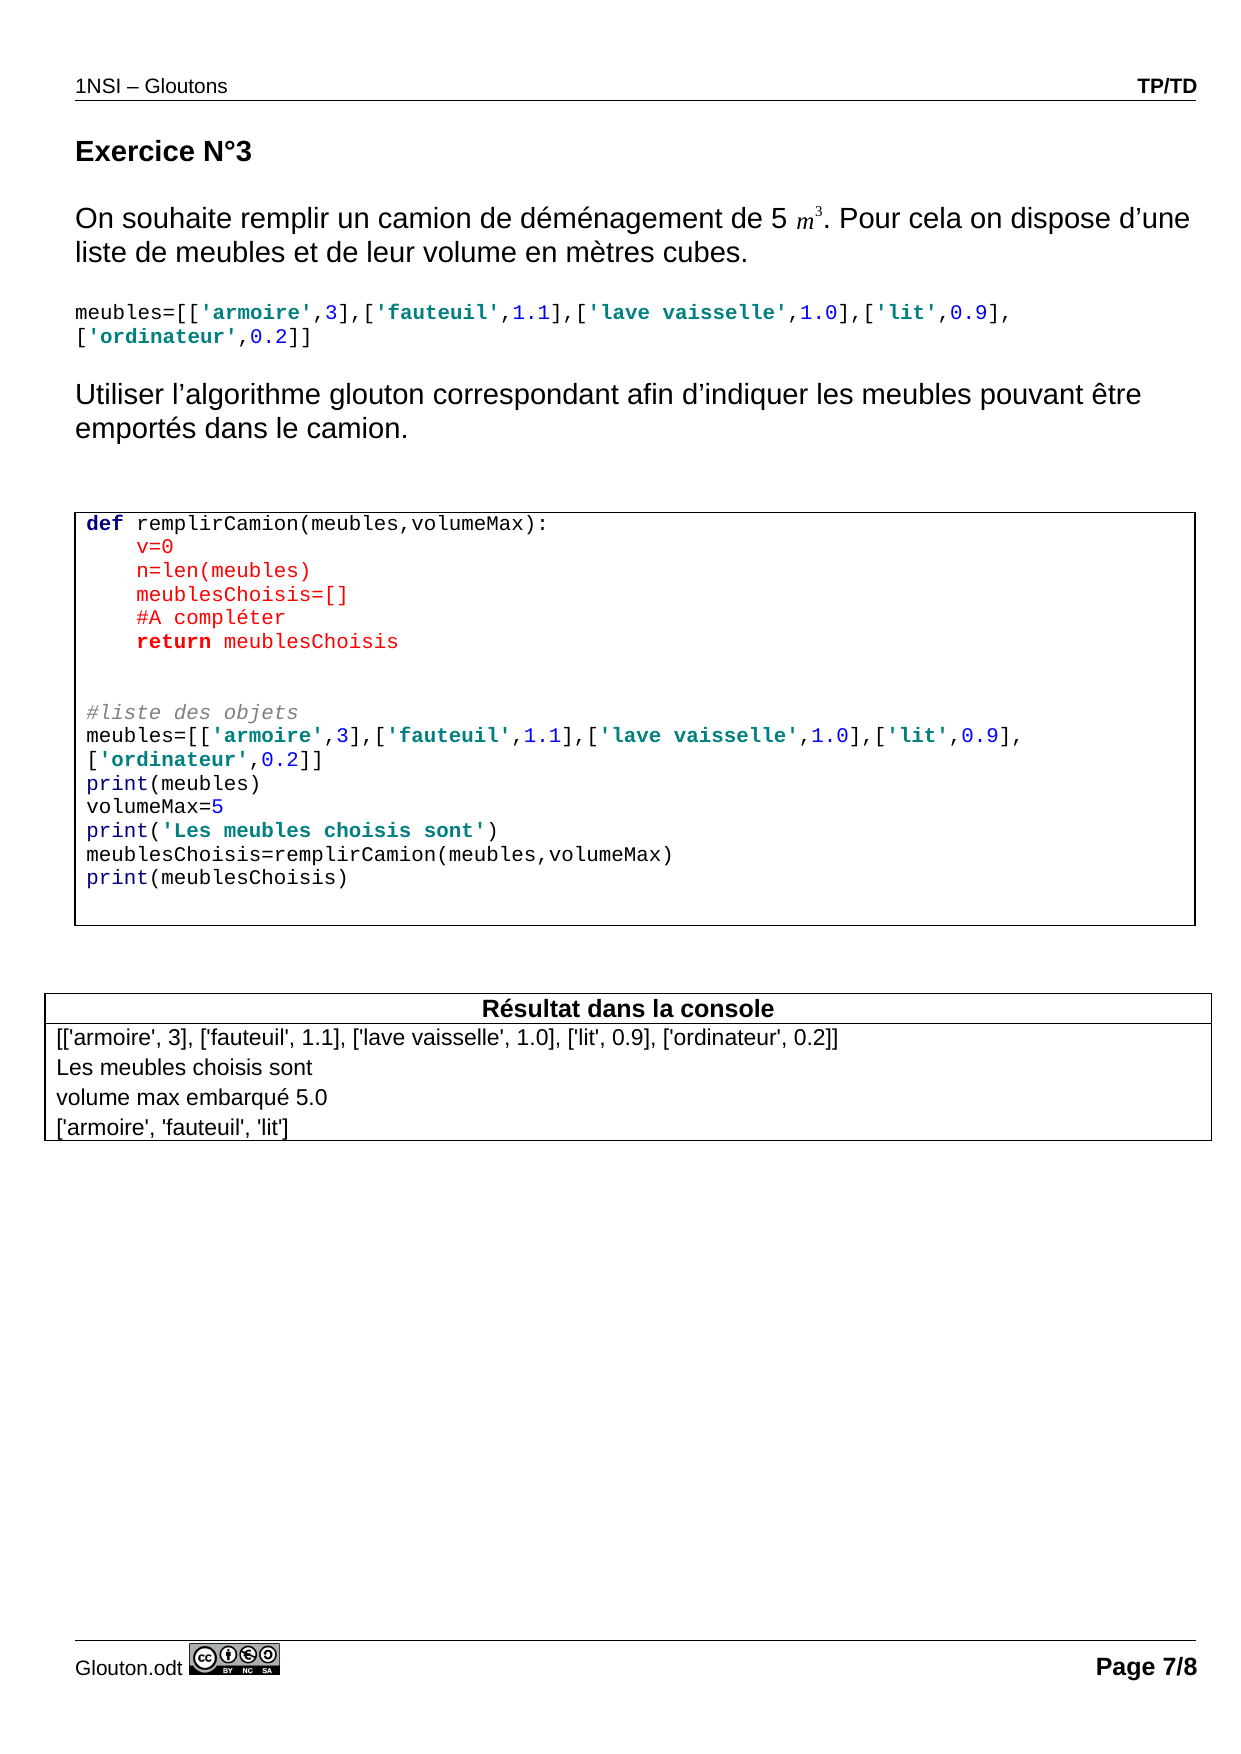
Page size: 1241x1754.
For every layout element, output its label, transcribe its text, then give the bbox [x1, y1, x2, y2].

text meubles=[['armoire',3],['fauteuil',1.1],['lave vaisselle',1.0],['lit',0.9],['ordinateur',0.2]] [75, 302, 1196, 377]
table_header Résultat dans la console [46, 994, 1211, 1022]
picture [189, 1643, 280, 1675]
table_header def remplirCamion(meubles,volumeMax): v=0 n=len(meubles) meublesChoisis=[] #A compléter return meublesChoisis #liste des objets meubles=[['armoire',3],['fauteuil',1.1],['lave vaisselle',1.0],['lit',0.9],['ordinateur',0.2]] print(meubles) volumeMax=5 print('Les meubles choisis sont') meublesChoisis=remplirCamion(meubles,volumeMax) print(meublesChoisis) [76, 513, 1194, 924]
text Utiliser l’algorithme glouton correspondant afin d’indiquer les meubles pouvant être emportés dans le camion. [75, 377, 1196, 444]
text Exercice N°3 [75, 134, 1196, 168]
text On souhaite remplir un camion de déménagement de 5 . Pour cela on dispose d’une liste de meubles et de leur volume en mètres cubes. [75, 201, 1196, 268]
table_cell [['armoire', 3], ['fauteuil', 1.1], ['lave vaisselle', 1.0], ['lit', 0.9], ['ordinateur', 0.2]] Les meubles choisis sont volume max embarqué 5.0 ['armoire', 'fauteuil', 'lit'] [46, 1024, 1211, 1140]
